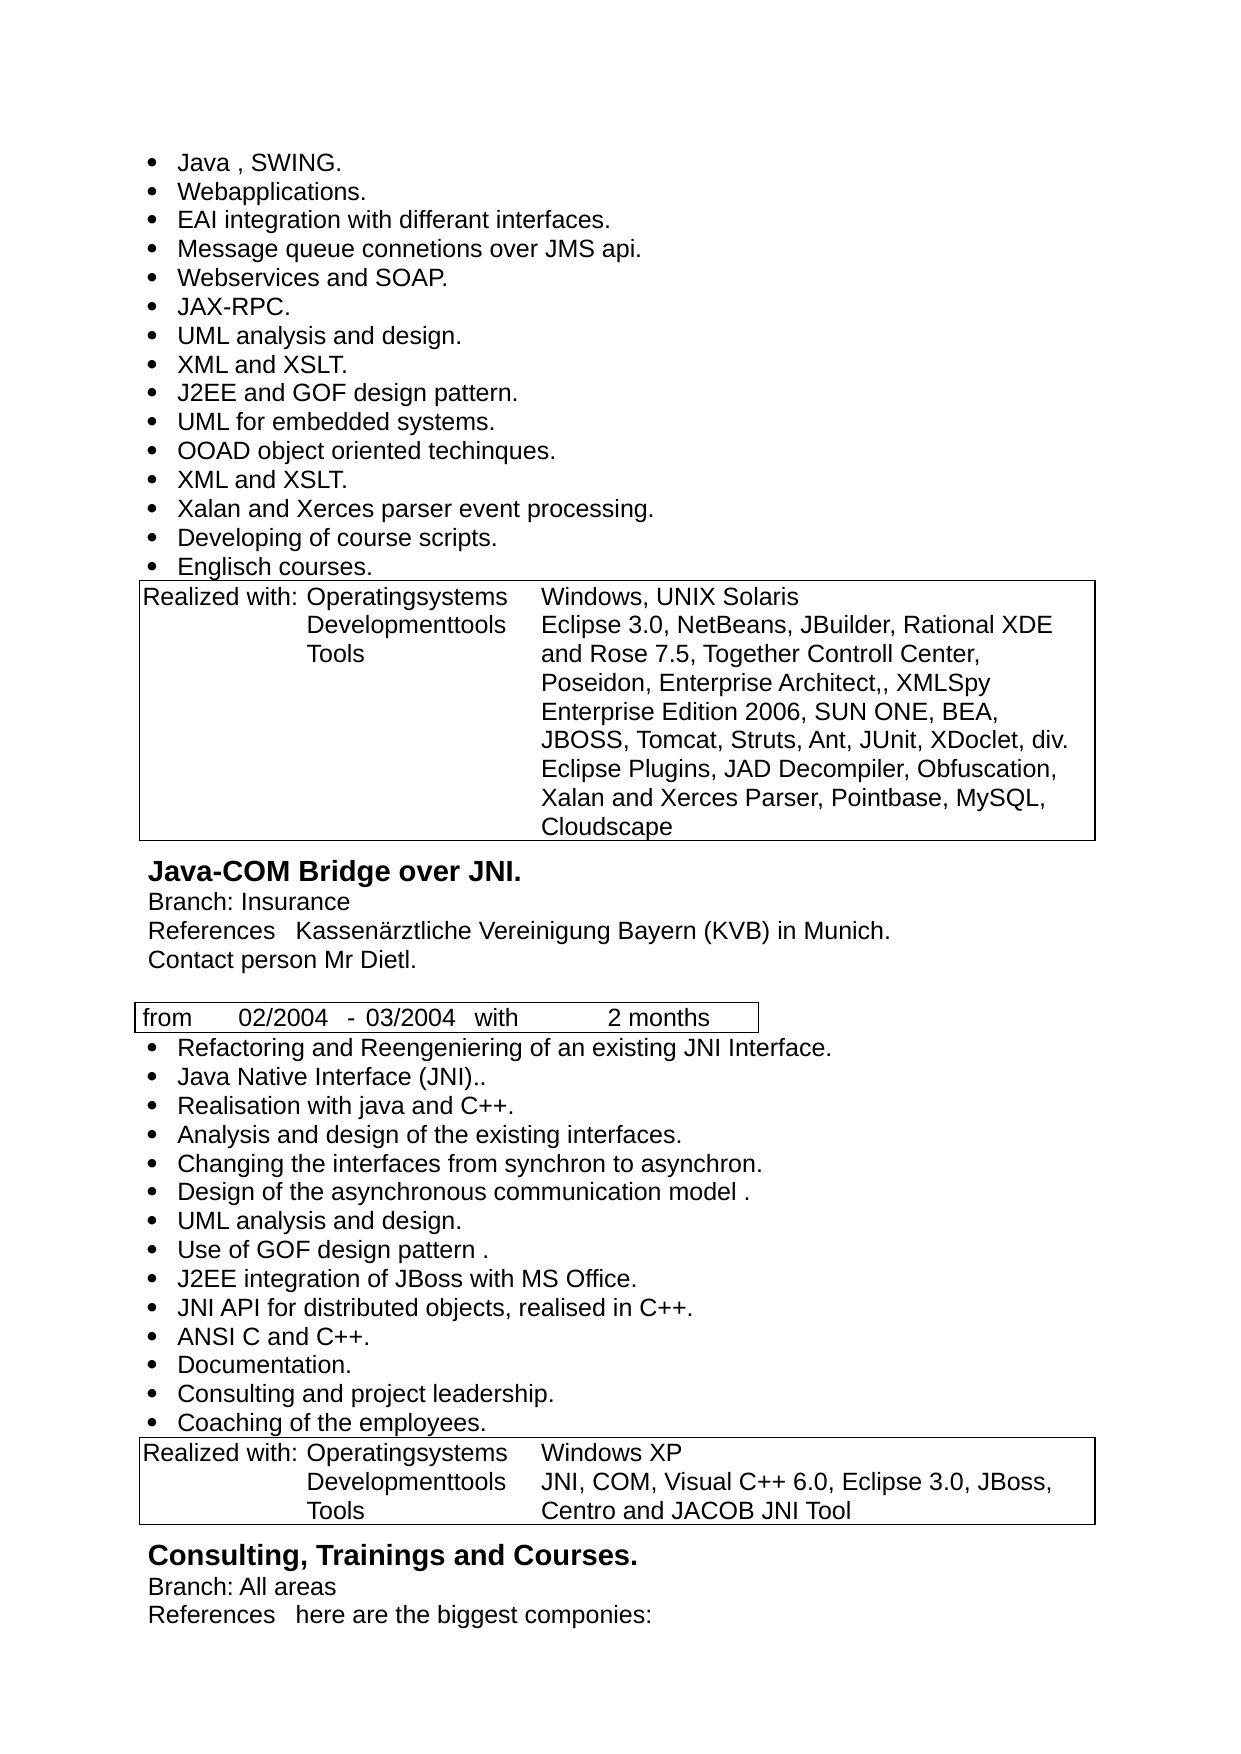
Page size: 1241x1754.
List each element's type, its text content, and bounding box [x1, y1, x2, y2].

table_cell [140, 610, 303, 840]
list Use of GOF design pattern . [148, 1235, 1104, 1264]
text References here are the biggest componies: [148, 1600, 1104, 1629]
table_cell JNI, COM, Visual C++ 6.0, Eclipse 3.0, JBoss, Centro and JACOB JNI Tool [538, 1467, 1094, 1524]
text References Kassenärztliche Vereinigung Bayern (KVB) in Munich. Contact person Mr Dietl. [148, 916, 1104, 973]
list Analysis and design of the existing interfaces. [148, 1120, 1104, 1148]
list JNI API for distributed objects, realised in C++. [148, 1293, 1104, 1322]
list Webservices and SOAP. [148, 263, 1104, 292]
table_header - [340, 1003, 358, 1032]
list Webapplications. [148, 176, 1104, 205]
table_header 03/2004 [358, 1003, 467, 1032]
table_header Operatingsystems [303, 581, 538, 610]
table_cell Developmenttools Tools [303, 1467, 538, 1524]
text Branch: All areas [148, 1571, 1104, 1600]
table_header Realized with: [140, 581, 303, 610]
table_cell Developmenttools Tools [303, 610, 538, 840]
list Message queue connetions over JMS api. [148, 234, 1104, 263]
list XML and XSLT. [148, 349, 1104, 378]
table_header 02/2004 [231, 1003, 339, 1032]
table_header from [136, 1003, 231, 1032]
list UML for embedded systems. [148, 407, 1104, 436]
list Refactoring and Reengeniering of an existing JNI Interface. [148, 1033, 1104, 1062]
list Consulting and project leadership. [148, 1379, 1104, 1408]
list Realisation with java and C++. [148, 1091, 1104, 1120]
list ANSI C and C++. [148, 1322, 1104, 1351]
list Design of the asynchronous communication model . [148, 1177, 1104, 1206]
table_header with [467, 1003, 600, 1032]
table_header 2 months [600, 1003, 758, 1032]
list Java Native Interface (JNI).. [148, 1062, 1104, 1091]
table_header Operatingsystems [303, 1438, 538, 1467]
list UML analysis and design. [148, 1206, 1104, 1235]
list Java , SWING. [148, 148, 1104, 176]
list Changing the interfaces from synchron to asynchron. [148, 1148, 1104, 1177]
list J2EE and GOF design pattern. [148, 378, 1104, 407]
list XML and XSLT. [148, 465, 1104, 494]
list Developing of course scripts. [148, 523, 1104, 552]
list EAI integration with differant interfaces. [148, 205, 1104, 234]
list Coaching of the employees. [148, 1408, 1104, 1437]
table_header Windows XP [538, 1438, 1094, 1467]
list UML analysis and design. [148, 321, 1104, 349]
list JAX-RPC. [148, 292, 1104, 321]
table_header Windows, UNIX Solaris [538, 581, 1094, 610]
table_header Realized with: [140, 1438, 303, 1467]
table_cell Eclipse 3.0, NetBeans, JBuilder, Rational XDE and Rose 7.5, Together Controll Center, Poseidon, Enterprise Architect,, XMLSpy Enterprise Edition 2006, SUN ONE, BEA, JBOSS, Tomcat, Struts, Ant, JUnit, XDoclet, div. Eclipse Plugins, JAD Decompiler, Obfuscation, Xalan and Xerces Parser, Pointbase, MySQL, Cloudscape [538, 610, 1094, 840]
subtitle Consulting, Trainings and Courses. [148, 1538, 1104, 1571]
list Englisch courses. [148, 552, 1104, 580]
list J2EE integration of JBoss with MS Office. [148, 1264, 1104, 1293]
text Branch: Insurance [148, 887, 1104, 916]
subtitle Java-COM Bridge over JNI. [148, 854, 1104, 887]
list Documentation. [148, 1351, 1104, 1379]
list OOAD object oriented techinques. [148, 436, 1104, 465]
table_cell [140, 1467, 303, 1524]
list Xalan and Xerces parser event processing. [148, 494, 1104, 523]
